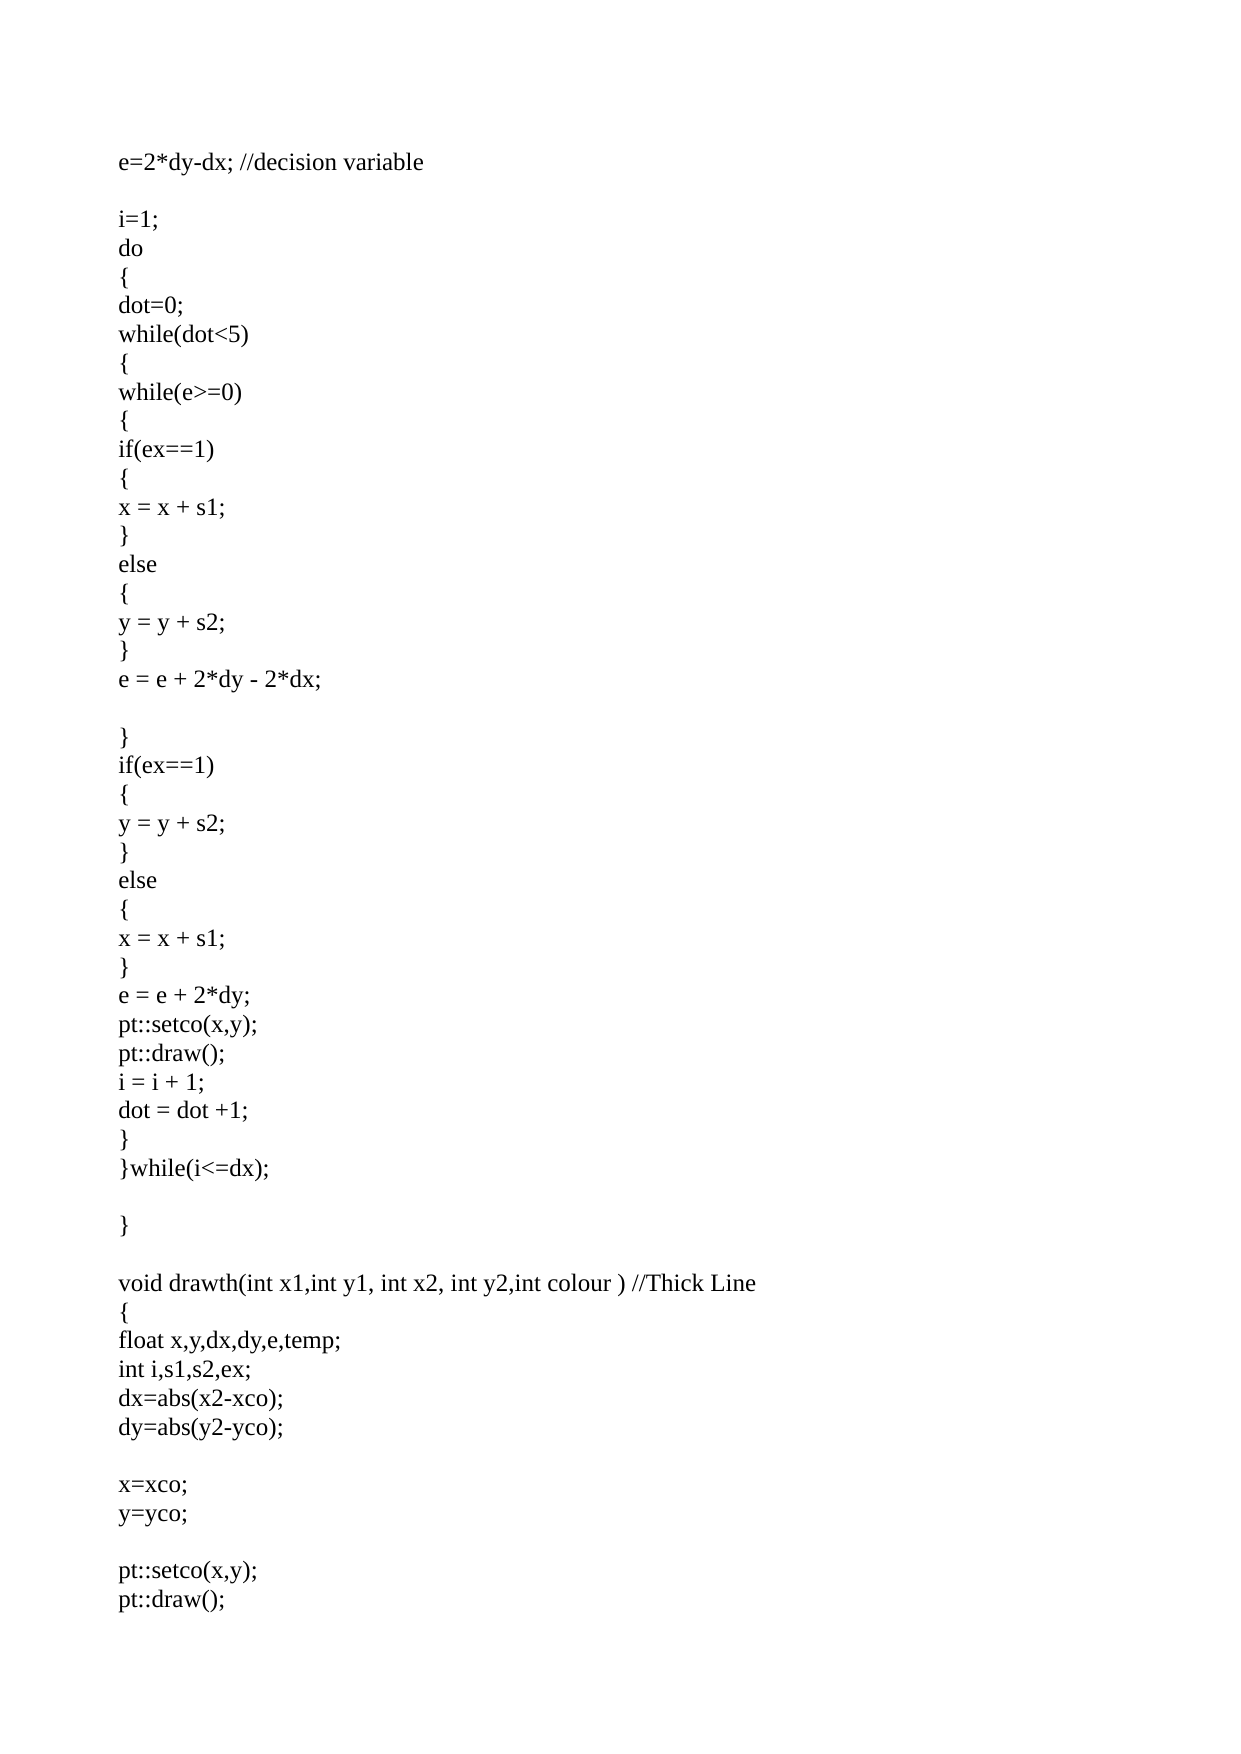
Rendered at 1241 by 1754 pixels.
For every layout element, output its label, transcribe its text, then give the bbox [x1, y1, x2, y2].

text { [118, 463, 1122, 492]
text int i,s1,s2,ex; [118, 1354, 1122, 1383]
text dy=abs(y2-yco); [118, 1412, 1122, 1441]
text { [118, 894, 1122, 923]
text x = x + s1; [118, 923, 1122, 952]
text { [118, 406, 1122, 434]
text x=xco; [118, 1469, 1122, 1498]
text } [118, 722, 1122, 751]
text if(ex==1) [118, 434, 1122, 463]
text { [118, 1297, 1122, 1326]
text y = y + s2; [118, 607, 1122, 636]
text e=2*dy-dx; //decision variable [118, 147, 1122, 176]
text { [118, 779, 1122, 808]
text e = e + 2*dy - 2*dx; [118, 664, 1122, 693]
text } [118, 837, 1122, 866]
text y=yco; [118, 1498, 1122, 1527]
text }while(i<=dx); [118, 1153, 1122, 1182]
text i = i + 1; [118, 1067, 1122, 1096]
text } [118, 521, 1122, 549]
text pt::setco(x,y); [118, 1009, 1122, 1038]
text } [118, 952, 1122, 981]
text dx=abs(x2-xco); [118, 1383, 1122, 1412]
text float x,y,dx,dy,e,temp; [118, 1326, 1122, 1354]
text pt::setco(x,y); [118, 1556, 1122, 1584]
text dot = dot +1; [118, 1096, 1122, 1124]
text void drawth(int x1,int y1, int x2, int y2,int colour ) //Thick Line [118, 1268, 1122, 1297]
text x = x + s1; [118, 492, 1122, 521]
text } [118, 1124, 1122, 1153]
text pt::draw(); [118, 1584, 1122, 1613]
text dot=0; [118, 291, 1122, 319]
text } [118, 636, 1122, 664]
text else [118, 549, 1122, 578]
text { [118, 348, 1122, 377]
text while(dot<5) [118, 319, 1122, 348]
text do [118, 233, 1122, 262]
text else [118, 866, 1122, 894]
text } [118, 1211, 1122, 1239]
text { [118, 262, 1122, 291]
text { [118, 578, 1122, 607]
text e = e + 2*dy; [118, 981, 1122, 1009]
text pt::draw(); [118, 1038, 1122, 1067]
text if(ex==1) [118, 751, 1122, 779]
text i=1; [118, 204, 1122, 233]
text y = y + s2; [118, 808, 1122, 837]
text while(e>=0) [118, 377, 1122, 406]
